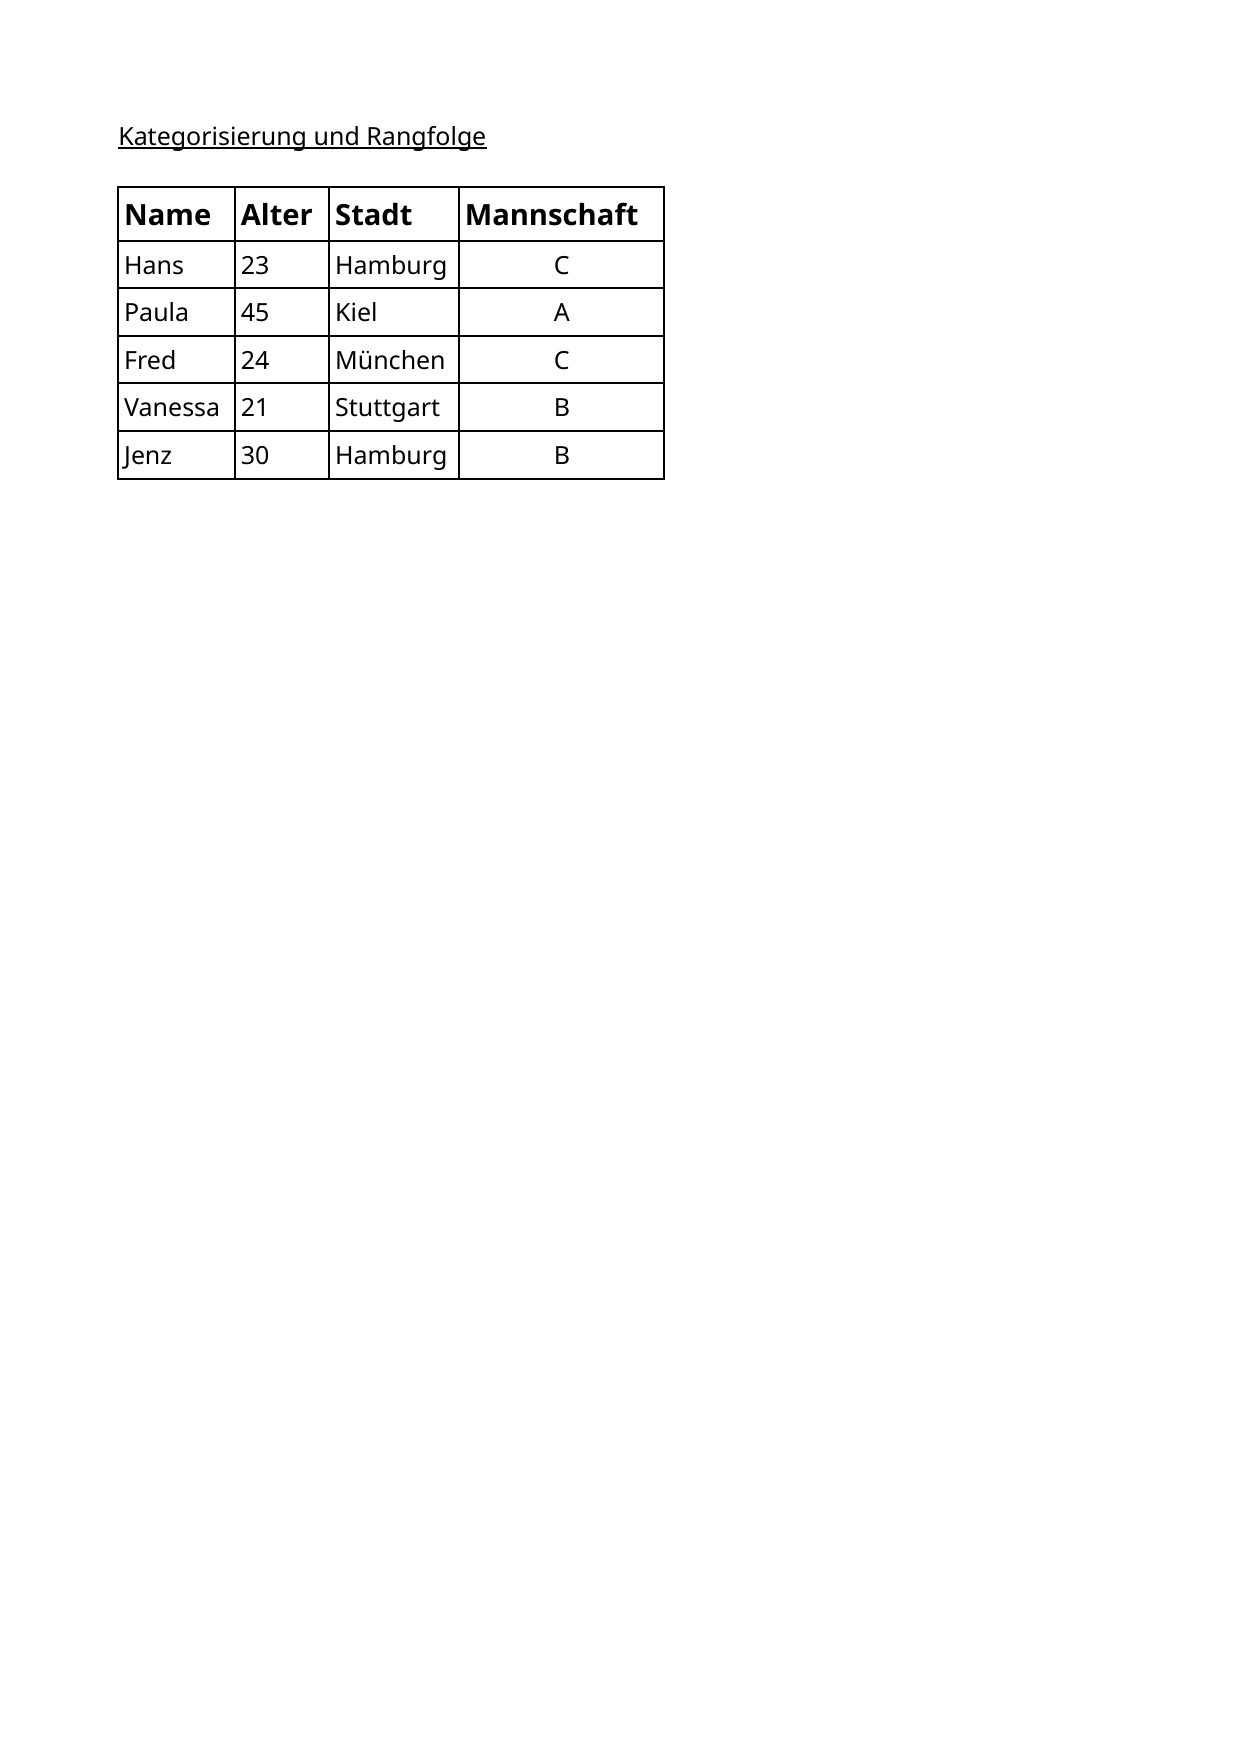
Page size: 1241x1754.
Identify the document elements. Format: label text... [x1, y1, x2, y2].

table_cell Vanessa [119, 384, 234, 430]
table_cell B [460, 432, 663, 477]
table_cell C [460, 337, 663, 382]
table_cell Hamburg [330, 242, 458, 287]
table_cell Paula [119, 289, 234, 335]
text Kategorisierung und Rangfolge [118, 118, 1122, 152]
table_cell 24 [236, 337, 328, 382]
table_cell Jenz [119, 432, 234, 477]
table_cell B [460, 384, 663, 430]
table_cell Kiel [330, 289, 458, 335]
table_cell 23 [236, 242, 328, 287]
table_header Name [119, 188, 234, 239]
table_cell 45 [236, 289, 328, 335]
table_cell Hans [119, 242, 234, 287]
table_cell A [460, 289, 663, 335]
table_cell Stuttgart [330, 384, 458, 430]
table_cell Fred [119, 337, 234, 382]
table_cell C [460, 242, 663, 287]
table_cell 30 [236, 432, 328, 477]
table_cell Hamburg [330, 432, 458, 477]
table_header Alter [236, 188, 328, 239]
table_header Mannschaft [460, 188, 663, 239]
table_cell 21 [236, 384, 328, 430]
table_cell München [330, 337, 458, 382]
table_header Stadt [330, 188, 458, 239]
